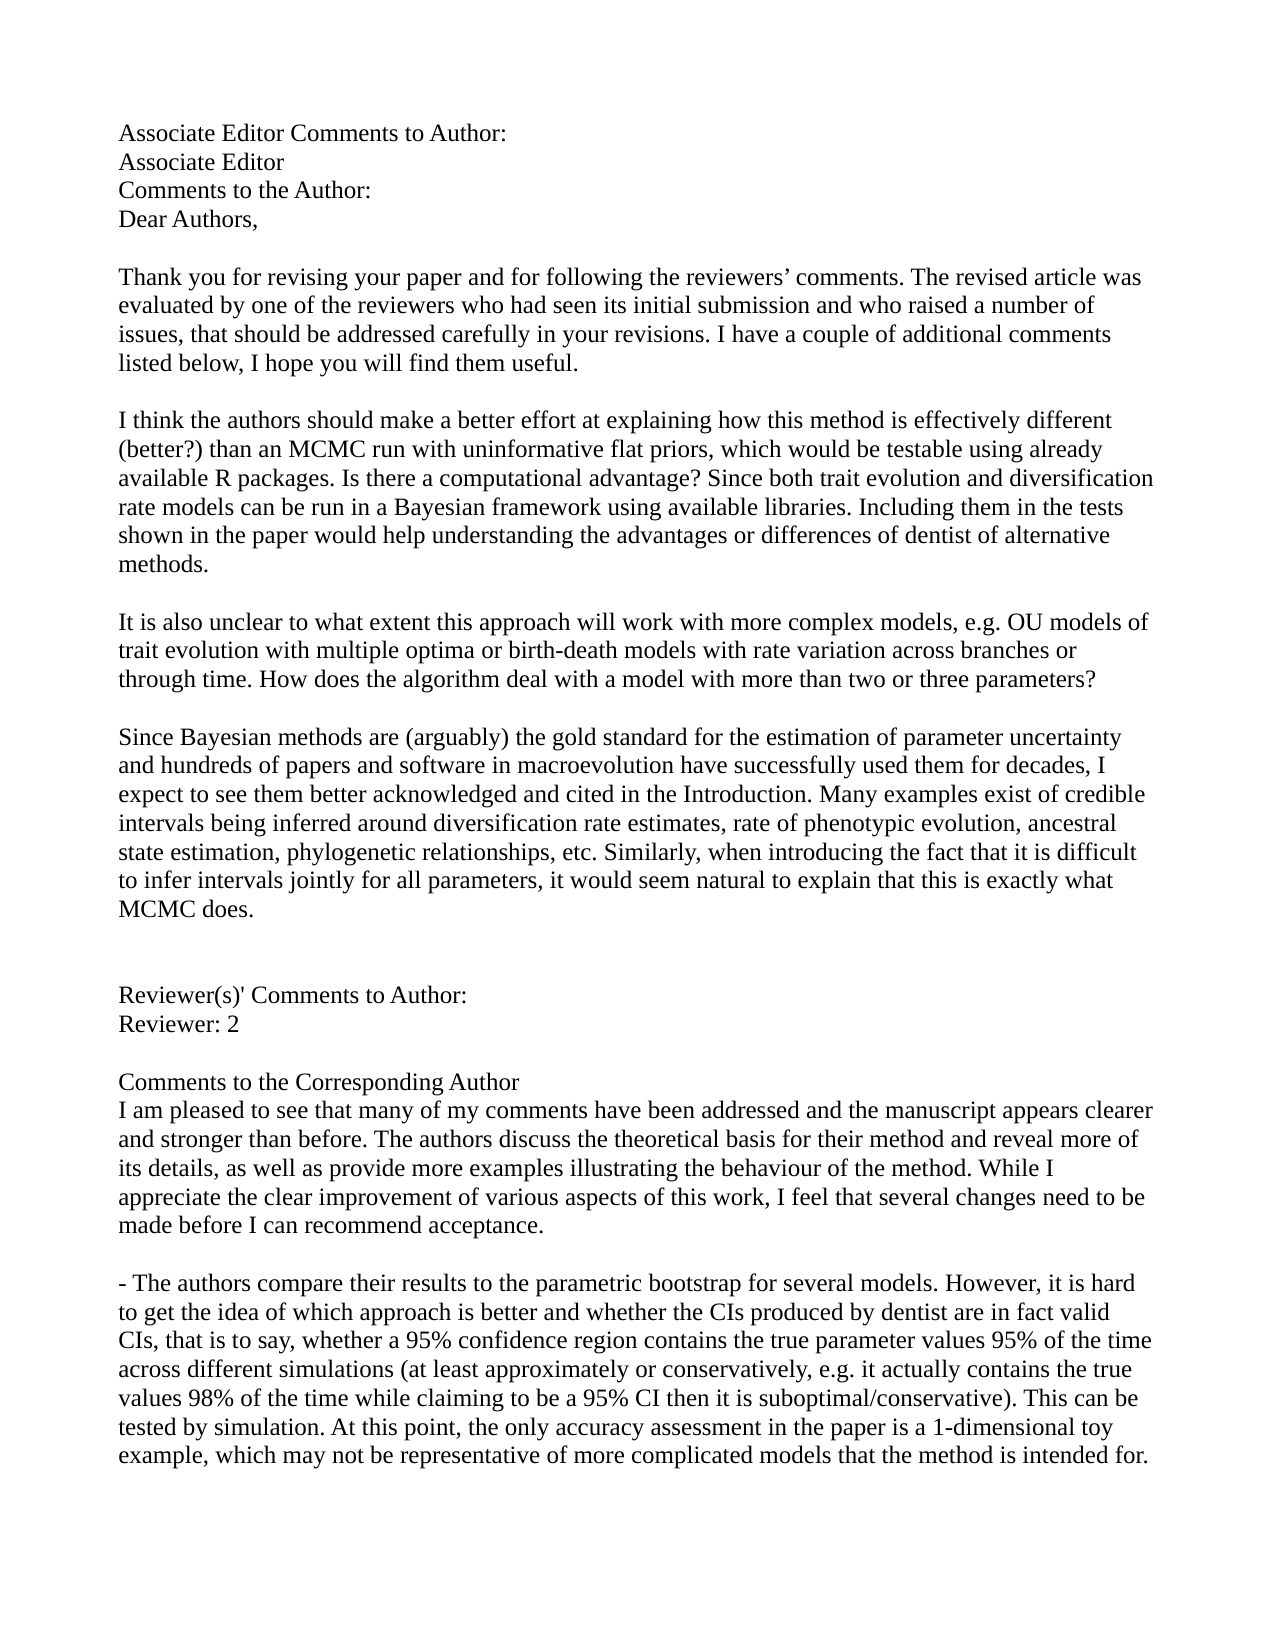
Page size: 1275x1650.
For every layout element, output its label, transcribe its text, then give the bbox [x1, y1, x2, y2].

text Dear Authors, [118, 204, 1157, 233]
text Comments to the Author: [118, 176, 1157, 204]
text Associate Editor Comments to Author: [118, 118, 1157, 147]
text Reviewer: 2 [118, 1009, 1157, 1038]
text Reviewer(s)' Comments to Author: [118, 981, 1157, 1009]
text I am pleased to see that many of my comments have been addressed and the manuscript appears clearer and stronger than before. The authors discuss the theoretical basis for their method and reveal more of its details, as well as provide more examples illustrating the behaviour of the method. While I appreciate the clear improvement of various aspects of this work, I feel that several changes need to be made before I can recommend acceptance. [118, 1096, 1157, 1239]
text Associate Editor [118, 147, 1157, 176]
text It is also unclear to what extent this approach will work with more complex models, e.g. OU models of trait evolution with multiple optima or birth-death models with rate variation across branches or through time. How does the algorithm deal with a model with more than two or three parameters? [118, 607, 1157, 693]
text - The authors compare their results to the parametric bootstrap for several models. However, it is hard to get the idea of which approach is better and whether the CIs produced by dentist are in fact valid CIs, that is to say, whether a 95% confidence region contains the true parameter values 95% of the time across different simulations (at least approximately or conservatively, e.g. it actually contains the true values 98% of the time while claiming to be a 95% CI then it is suboptimal/conservative). This can be tested by simulation. At this point, the only accuracy assessment in the paper is a 1-dimensional toy example, which may not be representative of more complicated models that the method is intended for. [118, 1268, 1157, 1469]
text Since Bayesian methods are (arguably) the gold standard for the estimation of parameter uncertainty and hundreds of papers and software in macroevolution have successfully used them for decades, I expect to see them better acknowledged and cited in the Introduction. Many examples exist of credible intervals being inferred around diversification rate estimates, rate of phenotypic evolution, ancestral state estimation, phylogenetic relationships, etc. Similarly, when introducing the fact that it is difficult to infer intervals jointly for all parameters, it would seem natural to explain that this is exactly what MCMC does. [118, 722, 1157, 923]
text I think the authors should make a better effort at explaining how this method is effectively different (better?) than an MCMC run with uninformative flat priors, which would be testable using already available R packages. Is there a computational advantage? Since both trait evolution and diversification rate models can be run in a Bayesian framework using available libraries. Including them in the tests shown in the paper would help understanding the advantages or differences of dentist of alternative methods. [118, 406, 1157, 578]
text Thank you for revising your paper and for following the reviewers’ comments. The revised article was evaluated by one of the reviewers who had seen its initial submission and who raised a number of issues, that should be addressed carefully in your revisions. I have a couple of additional comments listed below, I hope you will find them useful. [118, 262, 1157, 377]
text Comments to the Corresponding Author [118, 1067, 1157, 1096]
